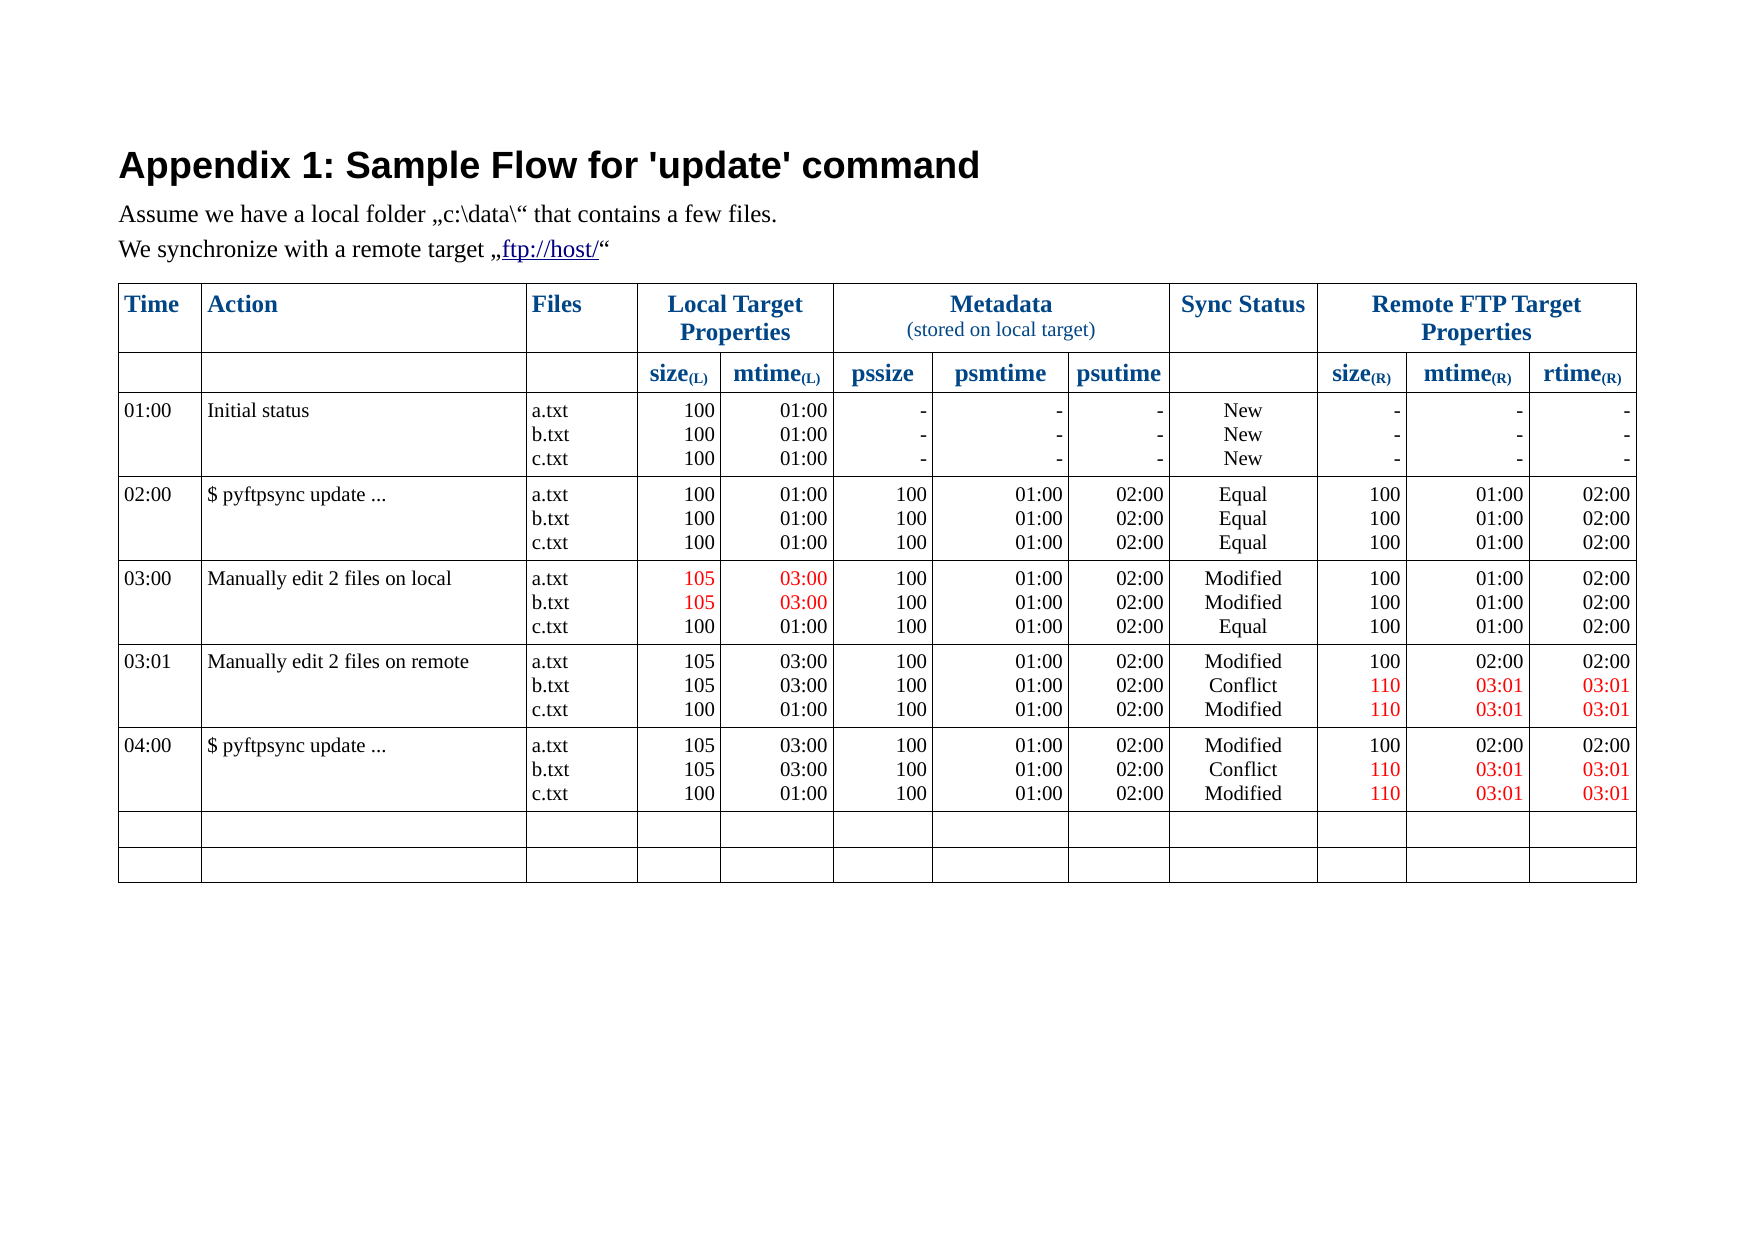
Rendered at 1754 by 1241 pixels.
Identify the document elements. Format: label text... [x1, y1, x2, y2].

table_cell [119, 353, 201, 392]
table_cell pssize [834, 353, 932, 392]
table_cell 105 105 100 [638, 728, 720, 811]
table_cell - - - [1069, 393, 1169, 476]
table_cell 01:00 01:00 01:00 [721, 393, 833, 476]
table_cell [1170, 848, 1317, 882]
table_cell [119, 812, 201, 847]
table_cell [933, 848, 1068, 882]
table_cell 100 100 100 [834, 477, 932, 560]
table_cell [527, 353, 637, 392]
table_cell [1530, 848, 1636, 882]
table_cell 02:00 02:00 02:00 [1069, 477, 1169, 560]
table_cell 03:00 03:00 01:00 [721, 561, 833, 643]
table_cell 100 100 100 [1318, 477, 1406, 560]
table_cell Equal Equal Equal [1170, 477, 1317, 560]
table_cell [1170, 353, 1317, 392]
table_cell a.txt b.txt c.txt [527, 393, 637, 476]
table_cell [834, 812, 932, 847]
table_cell 100 100 100 [638, 393, 720, 476]
table_cell a.txt b.txt c.txt [527, 645, 637, 727]
table_cell 02:00 03:01 03:01 [1530, 645, 1636, 727]
table_cell [721, 812, 833, 847]
table_cell [834, 848, 932, 882]
table_cell 01:00 01:00 01:00 [933, 728, 1068, 811]
table_cell Manually edit 2 files on remote [202, 645, 526, 727]
table_cell 03:01 [119, 645, 201, 727]
table_cell [1407, 812, 1529, 847]
table_cell psmtime [933, 353, 1068, 392]
table_cell 02:00 02:00 02:00 [1069, 645, 1169, 727]
table_cell mtime(L) [721, 353, 833, 392]
table_cell 01:00 01:00 01:00 [1407, 477, 1529, 560]
table_cell 02:00 02:00 02:00 [1069, 728, 1169, 811]
table_cell mtime(R) [1407, 353, 1529, 392]
table_cell a.txt b.txt c.txt [527, 561, 637, 643]
table_cell $ pyftpsync update ... [202, 728, 526, 811]
table_header Time [119, 284, 201, 352]
table_cell Manually edit 2 files on local [202, 561, 526, 643]
table_cell [527, 812, 637, 847]
table_cell 03:00 [119, 561, 201, 643]
table_cell [933, 812, 1068, 847]
table_cell [638, 812, 720, 847]
table_cell 02:00 02:00 02:00 [1069, 561, 1169, 643]
text Assume we have a local folder „c:\data\“ that contains a few files. We synchronize with a remote target „ftp://host/“ [118, 199, 1636, 262]
table_cell 03:00 03:00 01:00 [721, 728, 833, 811]
table_cell psutime [1069, 353, 1169, 392]
table_cell rtime(R) [1530, 353, 1636, 392]
table_cell size(R) [1318, 353, 1406, 392]
table_cell a.txt b.txt c.txt [527, 728, 637, 811]
table_cell [527, 848, 637, 882]
table_header Local Target Properties [638, 284, 833, 352]
table_cell Modified Conflict Modified [1170, 728, 1317, 811]
table_cell 01:00 01:00 01:00 [933, 561, 1068, 643]
table_cell [721, 848, 833, 882]
table_cell 03:00 03:00 01:00 [721, 645, 833, 727]
table_cell 01:00 01:00 01:00 [721, 477, 833, 560]
table_cell 02:00 03:01 03:01 [1407, 728, 1529, 811]
table_header Metadata (stored on local target) [834, 284, 1169, 352]
table_cell - - - [1530, 393, 1636, 476]
table_header Action [202, 284, 526, 352]
table_cell 04:00 [119, 728, 201, 811]
table_cell [202, 812, 526, 847]
table_cell 01:00 01:00 01:00 [1407, 561, 1529, 643]
table_cell 100 100 100 [638, 477, 720, 560]
table_cell 02:00 02:00 02:00 [1530, 561, 1636, 643]
table_cell 02:00 02:00 02:00 [1530, 477, 1636, 560]
table_cell [1530, 812, 1636, 847]
table_cell [1318, 812, 1406, 847]
table_cell 02:00 03:01 03:01 [1407, 645, 1529, 727]
table_cell $ pyftpsync update ... [202, 477, 526, 560]
table_cell 01:00 01:00 01:00 [933, 477, 1068, 560]
table_cell [202, 353, 526, 392]
table_cell [1407, 848, 1529, 882]
subtitle Appendix 1: Sample Flow for 'update' command [118, 143, 1636, 187]
table_cell 100 110 110 [1318, 645, 1406, 727]
table_cell Initial status [202, 393, 526, 476]
table_cell [1318, 848, 1406, 882]
table_cell [1170, 812, 1317, 847]
table_cell [119, 848, 201, 882]
table_cell - - - [1318, 393, 1406, 476]
table_cell [1069, 848, 1169, 882]
table_cell 105 105 100 [638, 645, 720, 727]
table_cell 100 100 100 [1318, 561, 1406, 643]
table_cell [638, 848, 720, 882]
table_cell New New New [1170, 393, 1317, 476]
table_cell Modified Conflict Modified [1170, 645, 1317, 727]
table_cell 100 100 100 [834, 645, 932, 727]
table_cell 100 110 110 [1318, 728, 1406, 811]
table_cell size(L) [638, 353, 720, 392]
table_header Files [527, 284, 637, 352]
table_cell [202, 848, 526, 882]
table_cell - - - [834, 393, 932, 476]
table_cell - - - [933, 393, 1068, 476]
table_cell 105 105 100 [638, 561, 720, 643]
table_cell 01:00 [119, 393, 201, 476]
table_cell Modified Modified Equal [1170, 561, 1317, 643]
table_cell 01:00 01:00 01:00 [933, 645, 1068, 727]
table_cell 100 100 100 [834, 561, 932, 643]
table_cell 02:00 [119, 477, 201, 560]
table_cell a.txt b.txt c.txt [527, 477, 637, 560]
table_cell [1069, 812, 1169, 847]
table_cell - - - [1407, 393, 1529, 476]
table_header Sync Status [1170, 284, 1317, 352]
table_header Remote FTP Target Properties [1318, 284, 1636, 352]
table_cell 100 100 100 [834, 728, 932, 811]
table_cell 02:00 03:01 03:01 [1530, 728, 1636, 811]
